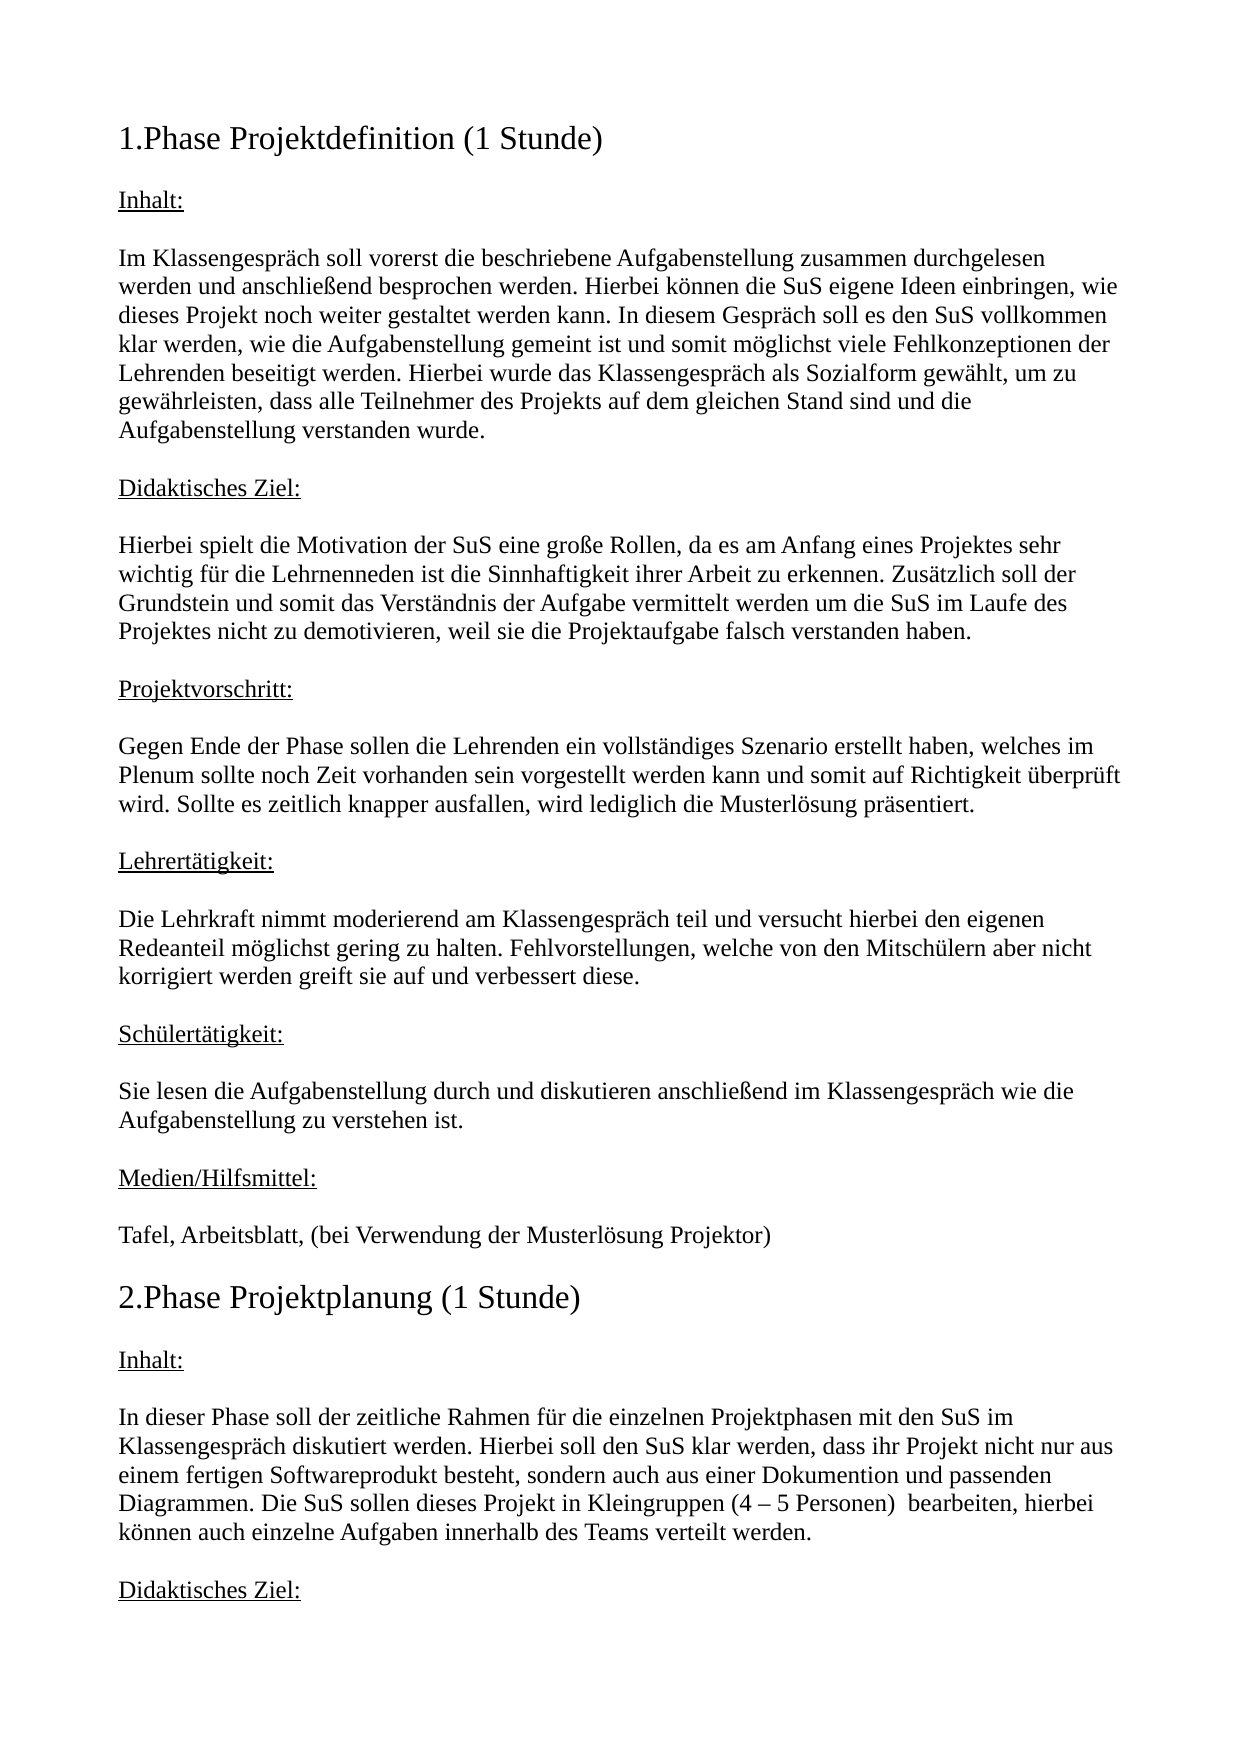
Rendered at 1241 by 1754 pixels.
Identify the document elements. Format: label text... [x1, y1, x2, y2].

text Schülertätigkeit: [118, 1019, 1122, 1048]
text Didaktisches Ziel: [118, 1575, 1122, 1603]
text Tafel, Arbeitsblatt, (bei Verwendung der Musterlösung Projektor) [118, 1220, 1122, 1249]
text Die Lehrkraft nimmt moderierend am Klassengespräch teil und versucht hierbei den eigenen Redeanteil möglichst gering zu halten. Fehlvorstellungen, welche von den Mitschülern aber nicht korrigiert werden greift sie auf und verbessert diese. [118, 904, 1122, 990]
text Medien/Hilfsmittel: [118, 1163, 1122, 1191]
text Inhalt: [118, 185, 1122, 214]
text 1.Phase Projektdefinition (1 Stunde) [118, 118, 1122, 156]
text Projektvorschritt: [118, 674, 1122, 703]
text Inhalt: [118, 1345, 1122, 1373]
text Hierbei spielt die Motivation der SuS eine große Rollen, da es am Anfang eines Projektes sehr wichtig für die Lehrnenneden ist die Sinnhaftigkeit ihrer Arbeit zu erkennen. Zusätzlich soll der Grundstein und somit das Verständnis der Aufgabe vermittelt werden um die SuS im Laufe des Projektes nicht zu demotivieren, weil sie die Projektaufgabe falsch verstanden haben. [118, 530, 1122, 645]
text Im Klassengespräch soll vorerst die beschriebene Aufgabenstellung zusammen durchgelesen werden und anschließend besprochen werden. Hierbei können die SuS eigene Ideen einbringen, wie dieses Projekt noch weiter gestaltet werden kann. In diesem Gespräch soll es den SuS vollkommen klar werden, wie die Aufgabenstellung gemeint ist und somit möglichst viele Fehlkonzeptionen der Lehrenden beseitigt werden. Hierbei wurde das Klassengespräch als Sozialform gewählt, um zu gewährleisten, dass alle Teilnehmer des Projekts auf dem gleichen Stand sind und die Aufgabenstellung verstanden wurde. [118, 243, 1122, 444]
text Gegen Ende der Phase sollen die Lehrenden ein vollständiges Szenario erstellt haben, welches im Plenum sollte noch Zeit vorhanden sein vorgestellt werden kann und somit auf Richtigkeit überprüft wird. Sollte es zeitlich knapper ausfallen, wird lediglich die Musterlösung präsentiert. [118, 731, 1122, 818]
text 2.Phase Projektplanung (1 Stunde) [118, 1278, 1122, 1316]
text Lehrertätigkeit: [118, 846, 1122, 875]
text Sie lesen die Aufgabenstellung durch und diskutieren anschließend im Klassengespräch wie die Aufgabenstellung zu verstehen ist. [118, 1076, 1122, 1134]
text In dieser Phase soll der zeitliche Rahmen für die einzelnen Projektphasen mit den SuS im Klassengespräch diskutiert werden. Hierbei soll den SuS klar werden, dass ihr Projekt nicht nur aus einem fertigen Softwareprodukt besteht, sondern auch aus einer Dokumention und passenden Diagrammen. Die SuS sollen dieses Projekt in Kleingruppen (4 – 5 Personen) bearbeiten, hierbei können auch einzelne Aufgaben innerhalb des Teams verteilt werden. [118, 1402, 1122, 1546]
text Didaktisches Ziel: [118, 473, 1122, 501]
